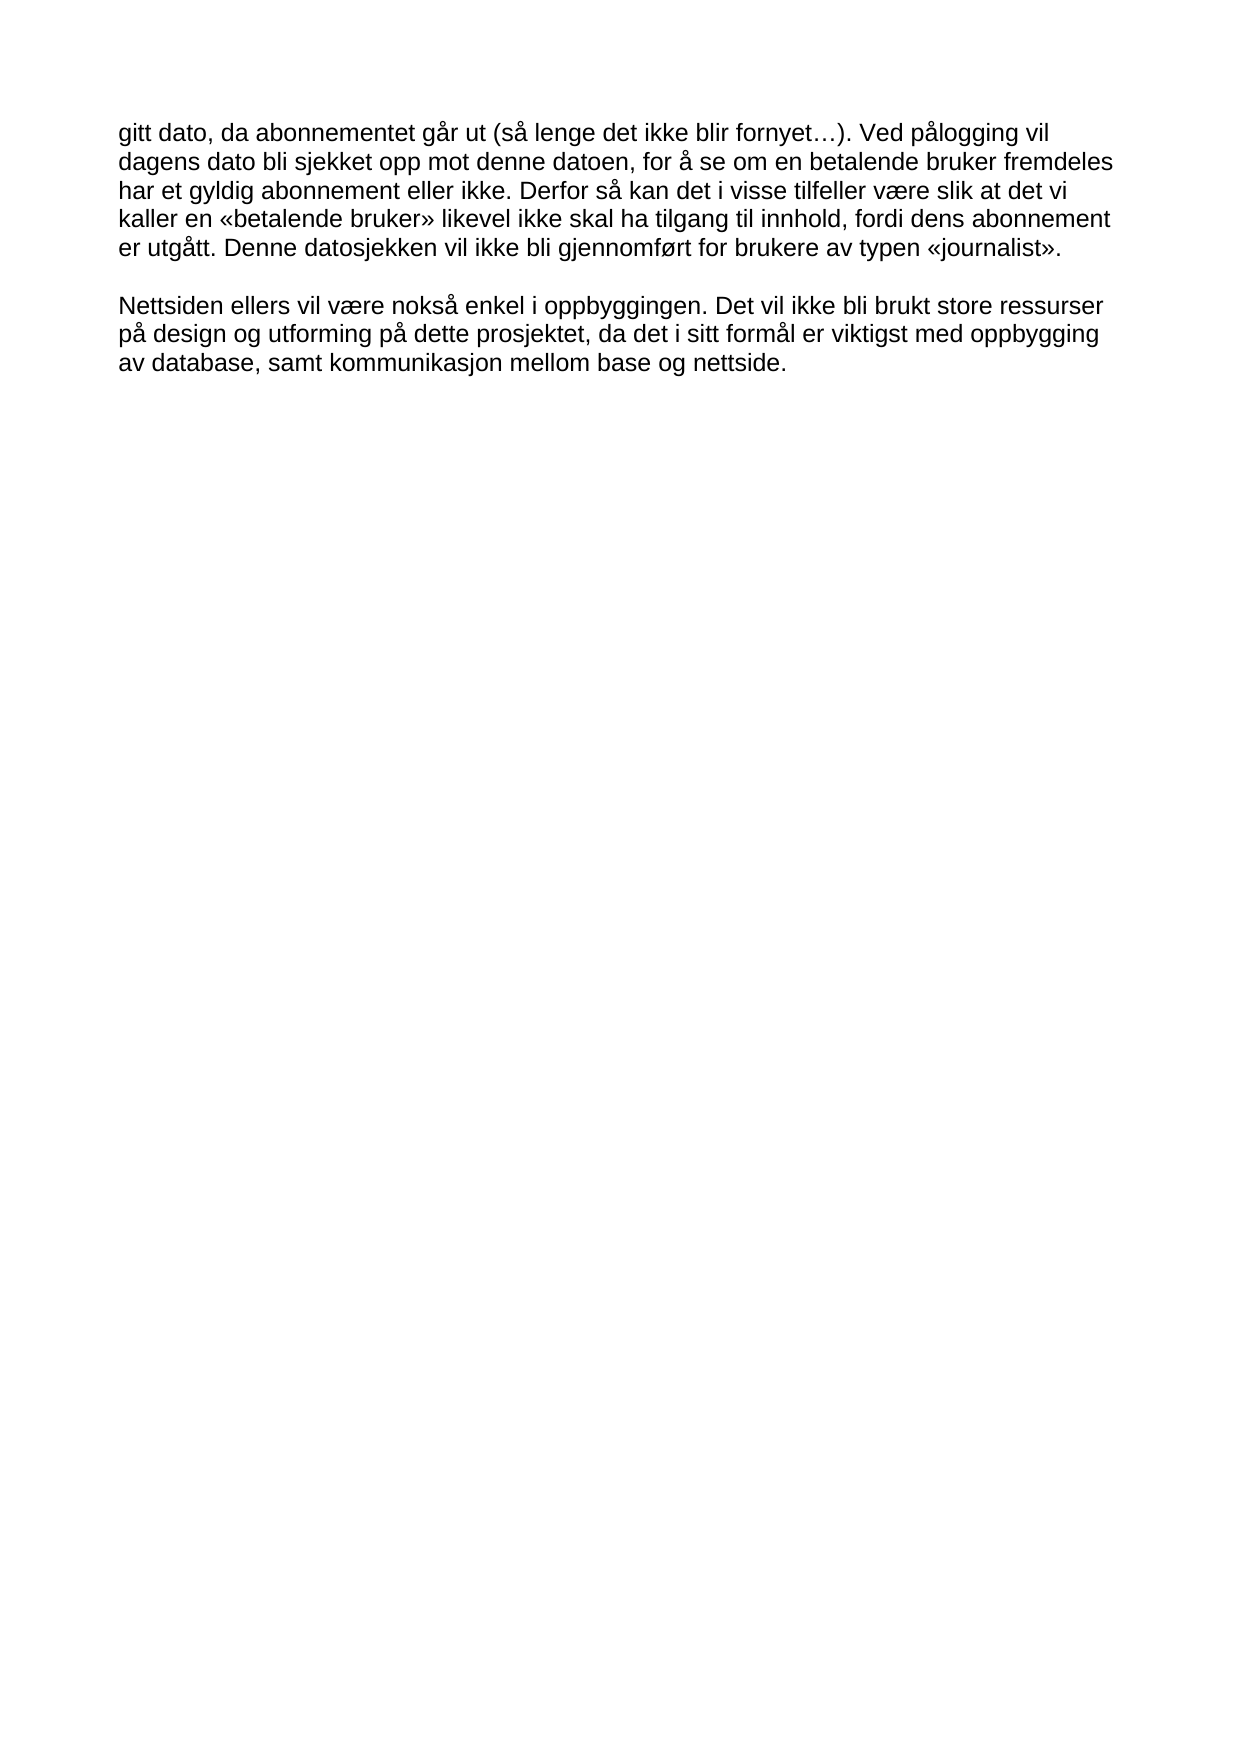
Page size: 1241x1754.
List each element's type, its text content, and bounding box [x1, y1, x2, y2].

text gitt dato, da abonnementet går ut (så lenge det ikke blir fornyet…). Ved pålogging vil dagens dato bli sjekket opp mot denne datoen, for å se om en betalende bruker fremdeles har et gyldig abonnement eller ikke. Derfor så kan det i visse tilfeller være slik at det vi kaller en «betalende bruker» likevel ikke skal ha tilgang til innhold, fordi dens abonnement er utgått. Denne datosjekken vil ikke bli gjennomført for brukere av typen «journalist». [118, 118, 1122, 262]
text Nettsiden ellers vil være nokså enkel i oppbyggingen. Det vil ikke bli brukt store ressurser på design og utforming på dette prosjektet, da det i sitt formål er viktigst med oppbygging av database, samt kommunikasjon mellom base og nettside. [118, 291, 1122, 377]
